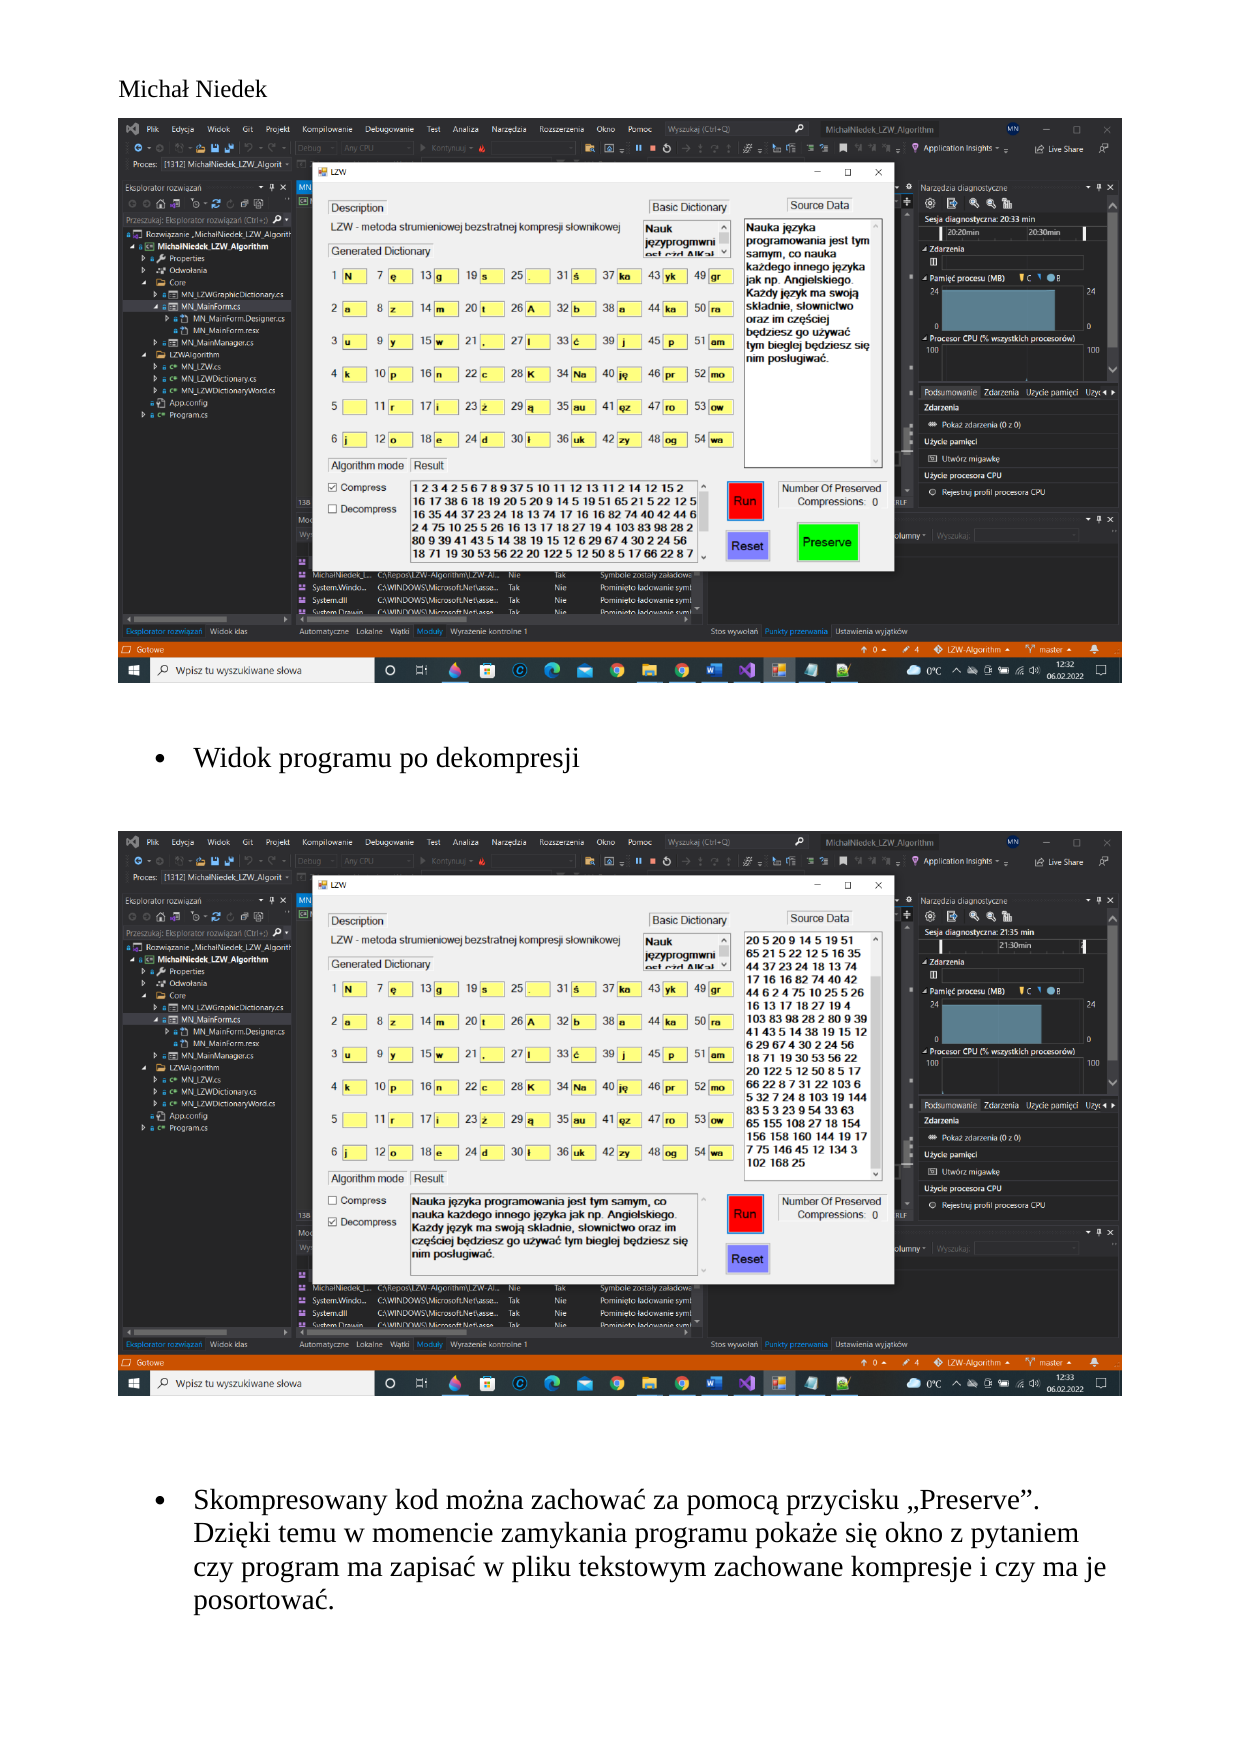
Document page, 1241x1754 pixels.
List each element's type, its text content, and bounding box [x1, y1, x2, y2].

list Skompresowany kod można zachować za pomocą przycisku „Preserve”. Dzięki temu w momencie zamykania programu pokaże się okno z pytaniem czy program ma zapisać w pliku tekstowym zachowane kompresje i czy ma je posortować. [156, 1482, 1122, 1616]
list Widok programu po dekompresji [156, 740, 1122, 774]
